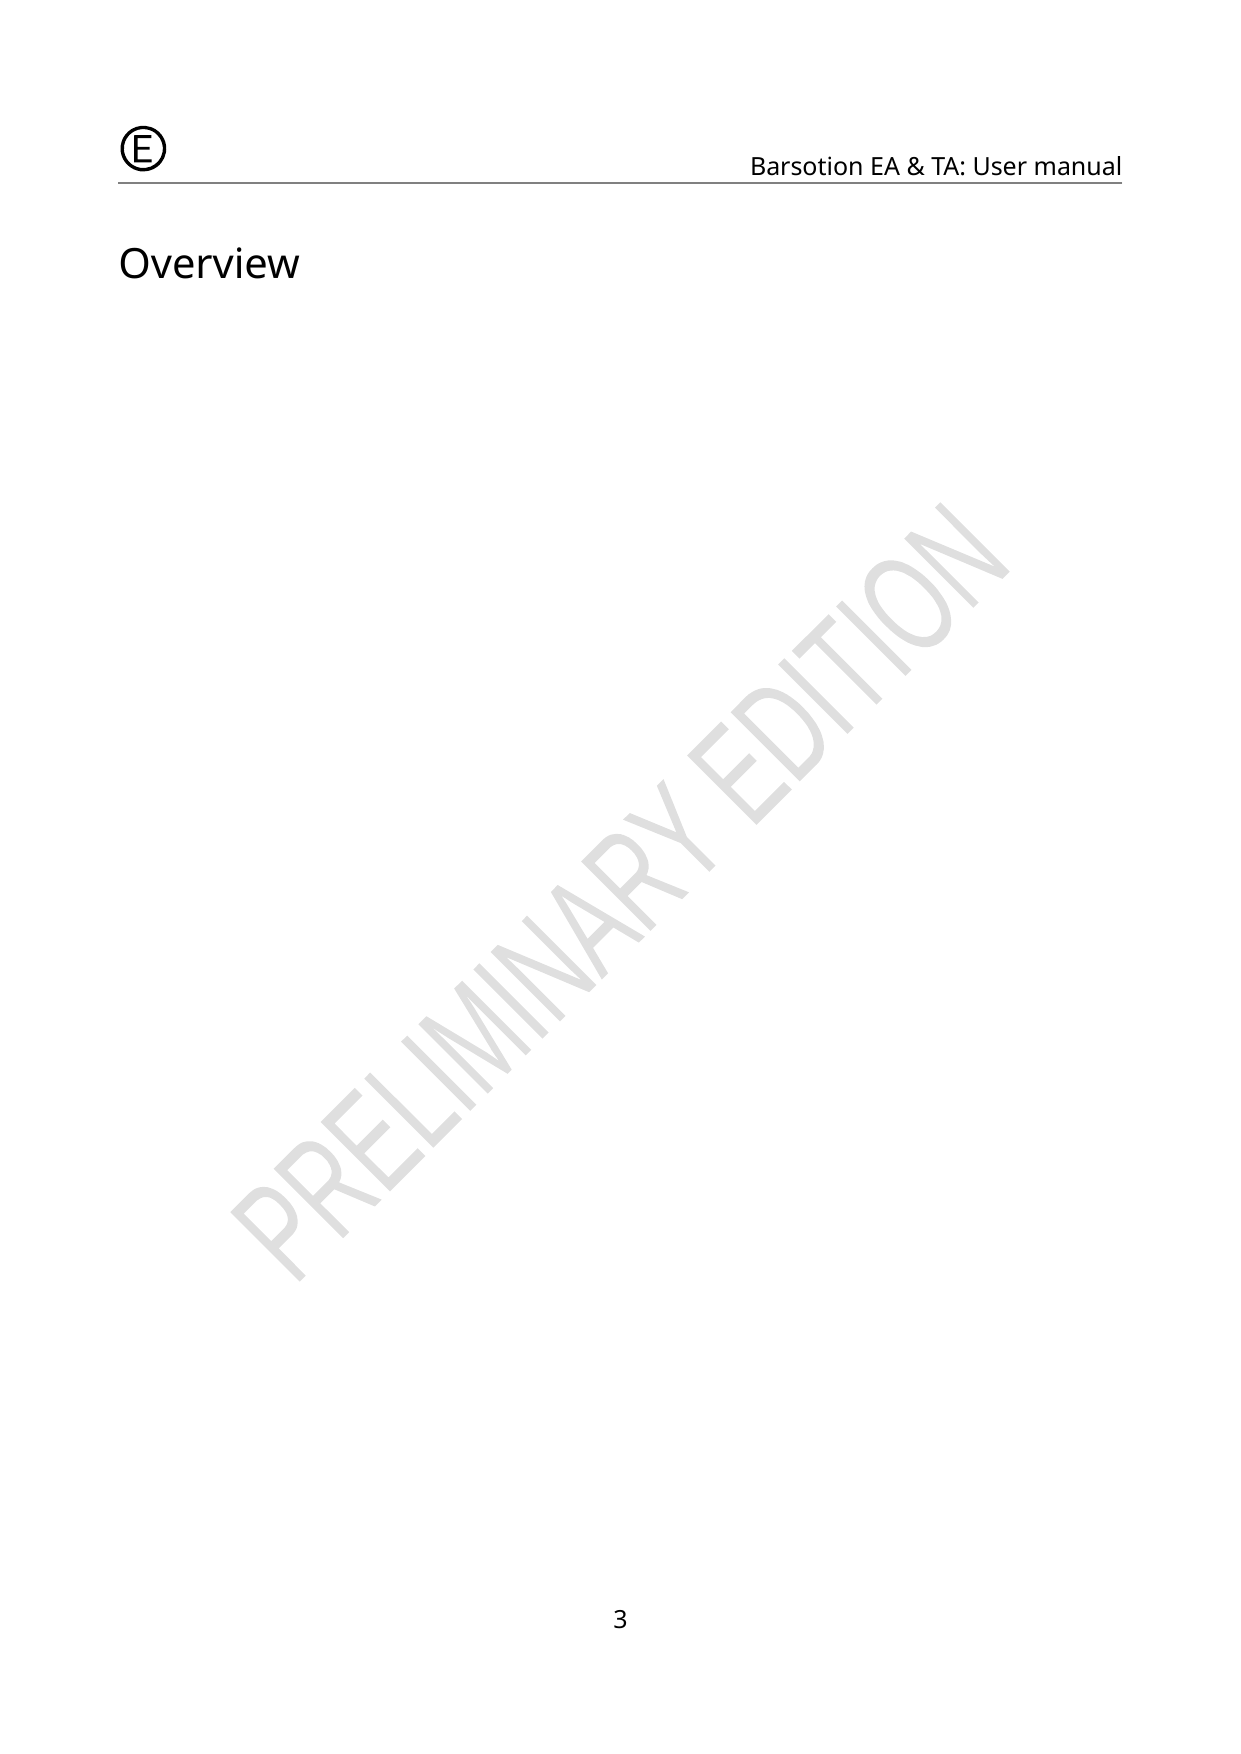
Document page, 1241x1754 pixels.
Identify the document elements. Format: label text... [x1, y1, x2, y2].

subtitle Overview [118, 233, 1122, 290]
